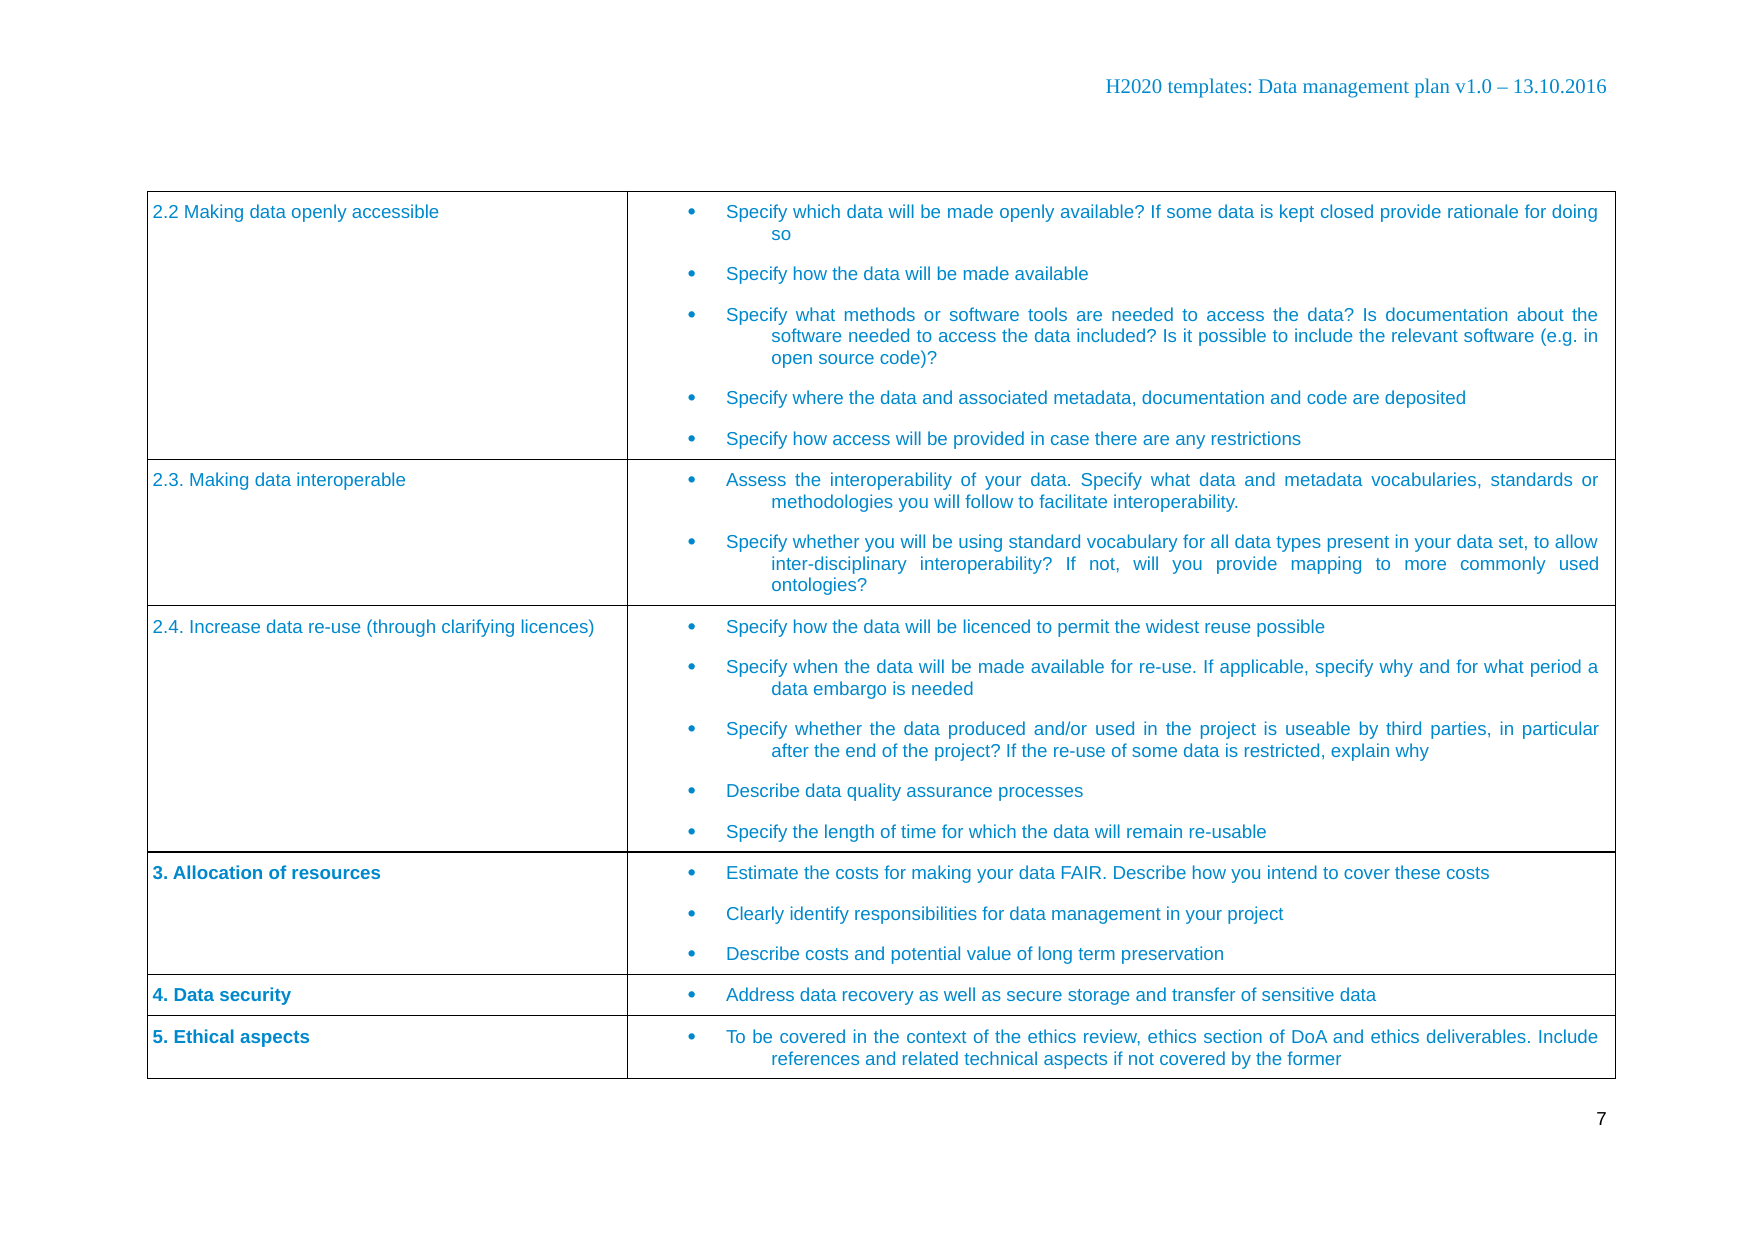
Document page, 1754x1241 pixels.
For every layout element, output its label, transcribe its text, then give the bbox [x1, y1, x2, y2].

table_cell Estimate the costs for making your data FAIR. Describe how you intend to cover these costs Clearly identify responsibilities for data management in your project Describe costs and potential value of long term preservation [628, 853, 1615, 974]
table_cell Specify how the data will be licenced to permit the widest reuse possible Specify when the data will be made available for re-use. If applicable, specify why and for what period a data embargo is needed Specify whether the data produced and/or used in the project is useable by third parties, in particular after the end of the project? If the re-use of some data is restricted, explain why Describe data quality assurance processes Specify the length of time for which the data will remain re-usable [628, 606, 1615, 851]
table_header Specify which data will be made openly available? If some data is kept closed provide rationale for doing so Specify how the data will be made available Specify what methods or software tools are needed to access the data? Is documentation about the software needed to access the data included? Is it possible to include the relevant software (e.g. in open source code)? Specify where the data and associated metadata, documentation and code are deposited Specify how access will be provided in case there are any restrictions [628, 192, 1615, 459]
table_cell 2.3. Making data interoperable [148, 460, 627, 605]
table_cell 2.4. Increase data re-use (through clarifying licences) [148, 606, 627, 851]
table_cell Address data recovery as well as secure storage and transfer of sensitive data [628, 975, 1615, 1015]
table_cell 5. Ethical aspects [148, 1016, 627, 1078]
table_header 2.2 Making data openly accessible [148, 192, 627, 459]
table_cell 4. Data security [148, 975, 627, 1015]
table_cell 3. Allocation of resources [148, 853, 627, 974]
table_cell To be covered in the context of the ethics review, ethics section of DoA and ethics deliverables. Include references and related technical aspects if not covered by the former [628, 1016, 1615, 1078]
table_cell Assess the interoperability of your data. Specify what data and metadata vocabularies, standards or methodologies you will follow to facilitate interoperability. Specify whether you will be using standard vocabulary for all data types present in your data set, to allow inter-disciplinary interoperability? If not, will you provide mapping to more commonly used ontologies? [628, 460, 1615, 605]
